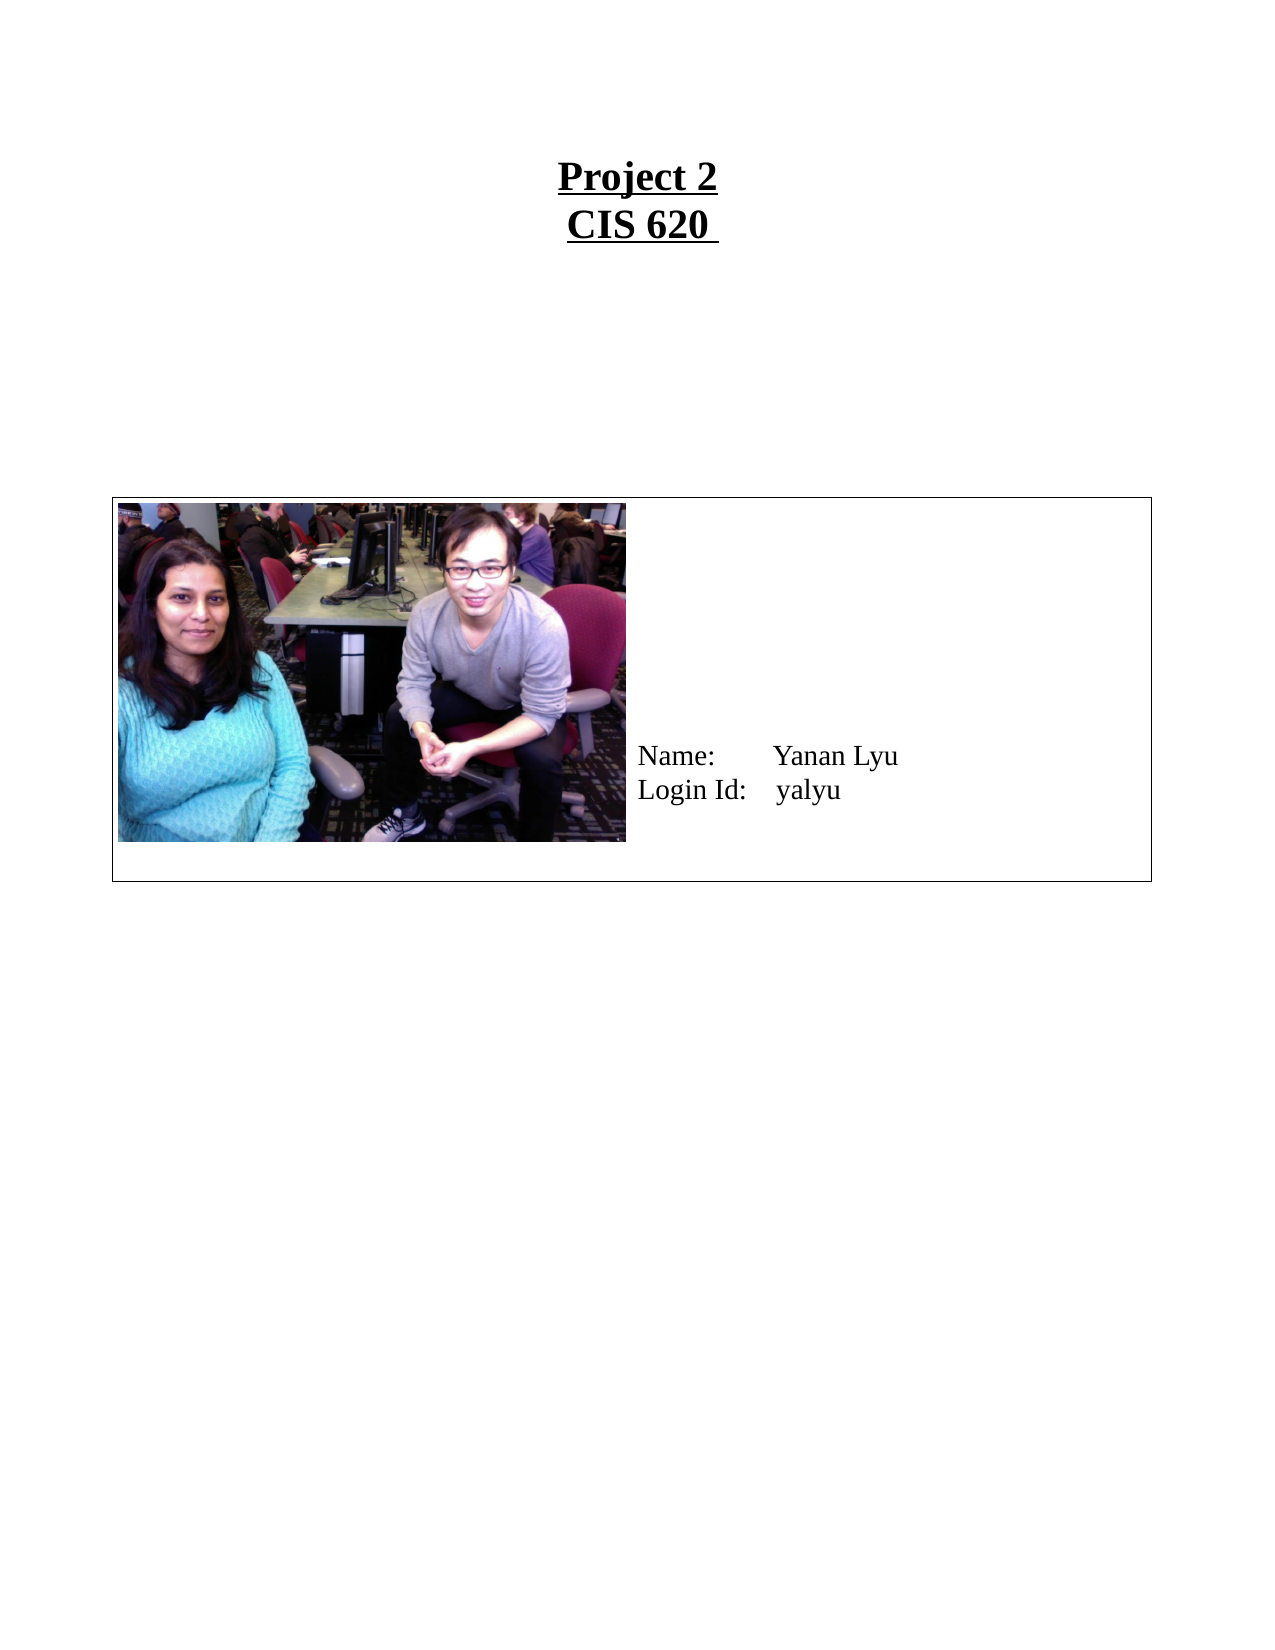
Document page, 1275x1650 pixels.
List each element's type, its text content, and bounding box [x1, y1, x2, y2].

picture [118, 503, 626, 842]
table_header Name: Yanan Lyu Login Id: yalyu [632, 498, 1151, 881]
table_header [113, 498, 632, 881]
text CIS 620 [118, 199, 1157, 247]
text Project 2 [118, 152, 1157, 199]
